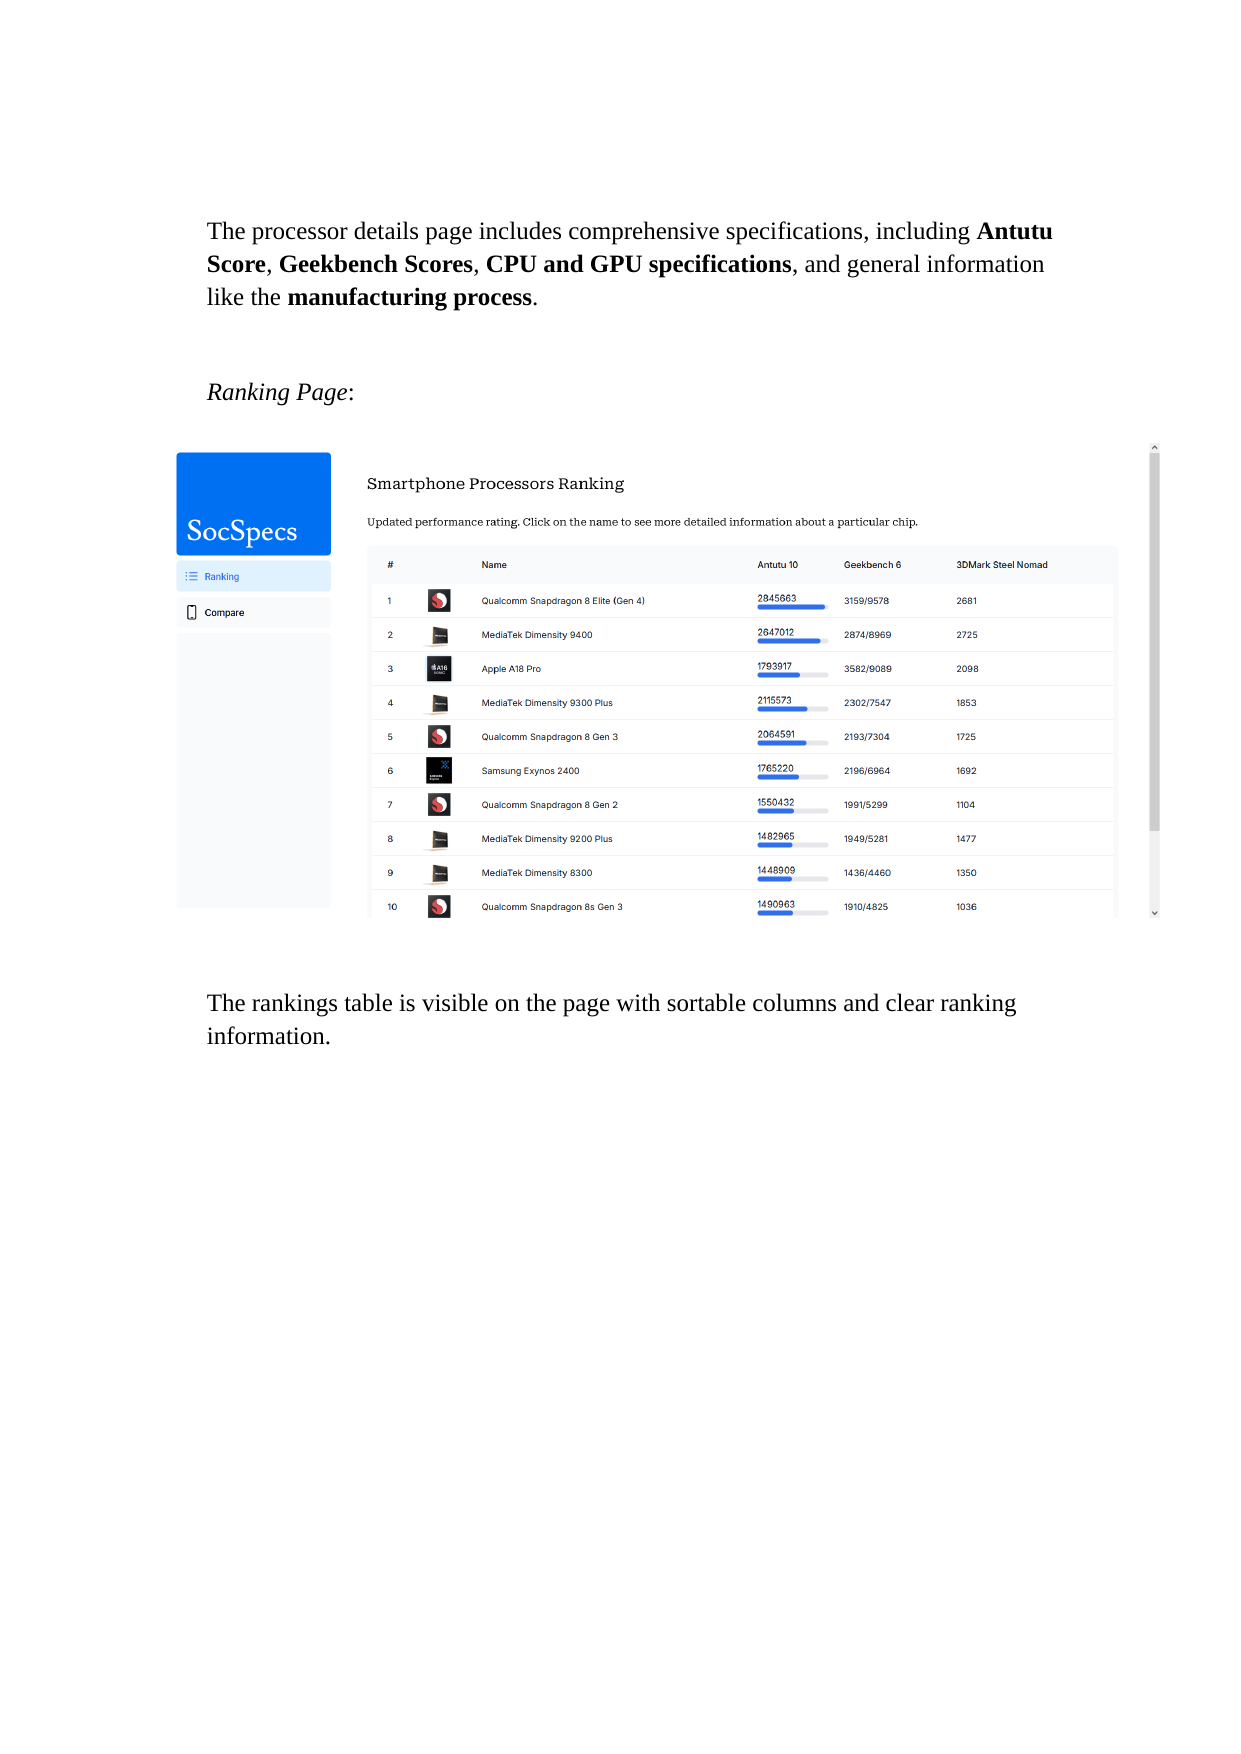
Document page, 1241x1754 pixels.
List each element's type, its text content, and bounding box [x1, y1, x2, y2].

text The rankings table is visible on the page with sortable columns and clear ranking information. [207, 955, 1063, 1050]
text The processor details page includes comprehensive specifications, including Antutu Score, Geekbench Scores, CPU and GPU specifications, and general information like the manufacturing process. [207, 183, 1063, 311]
text Ranking Page: [207, 377, 1063, 406]
picture [171, 443, 1160, 918]
